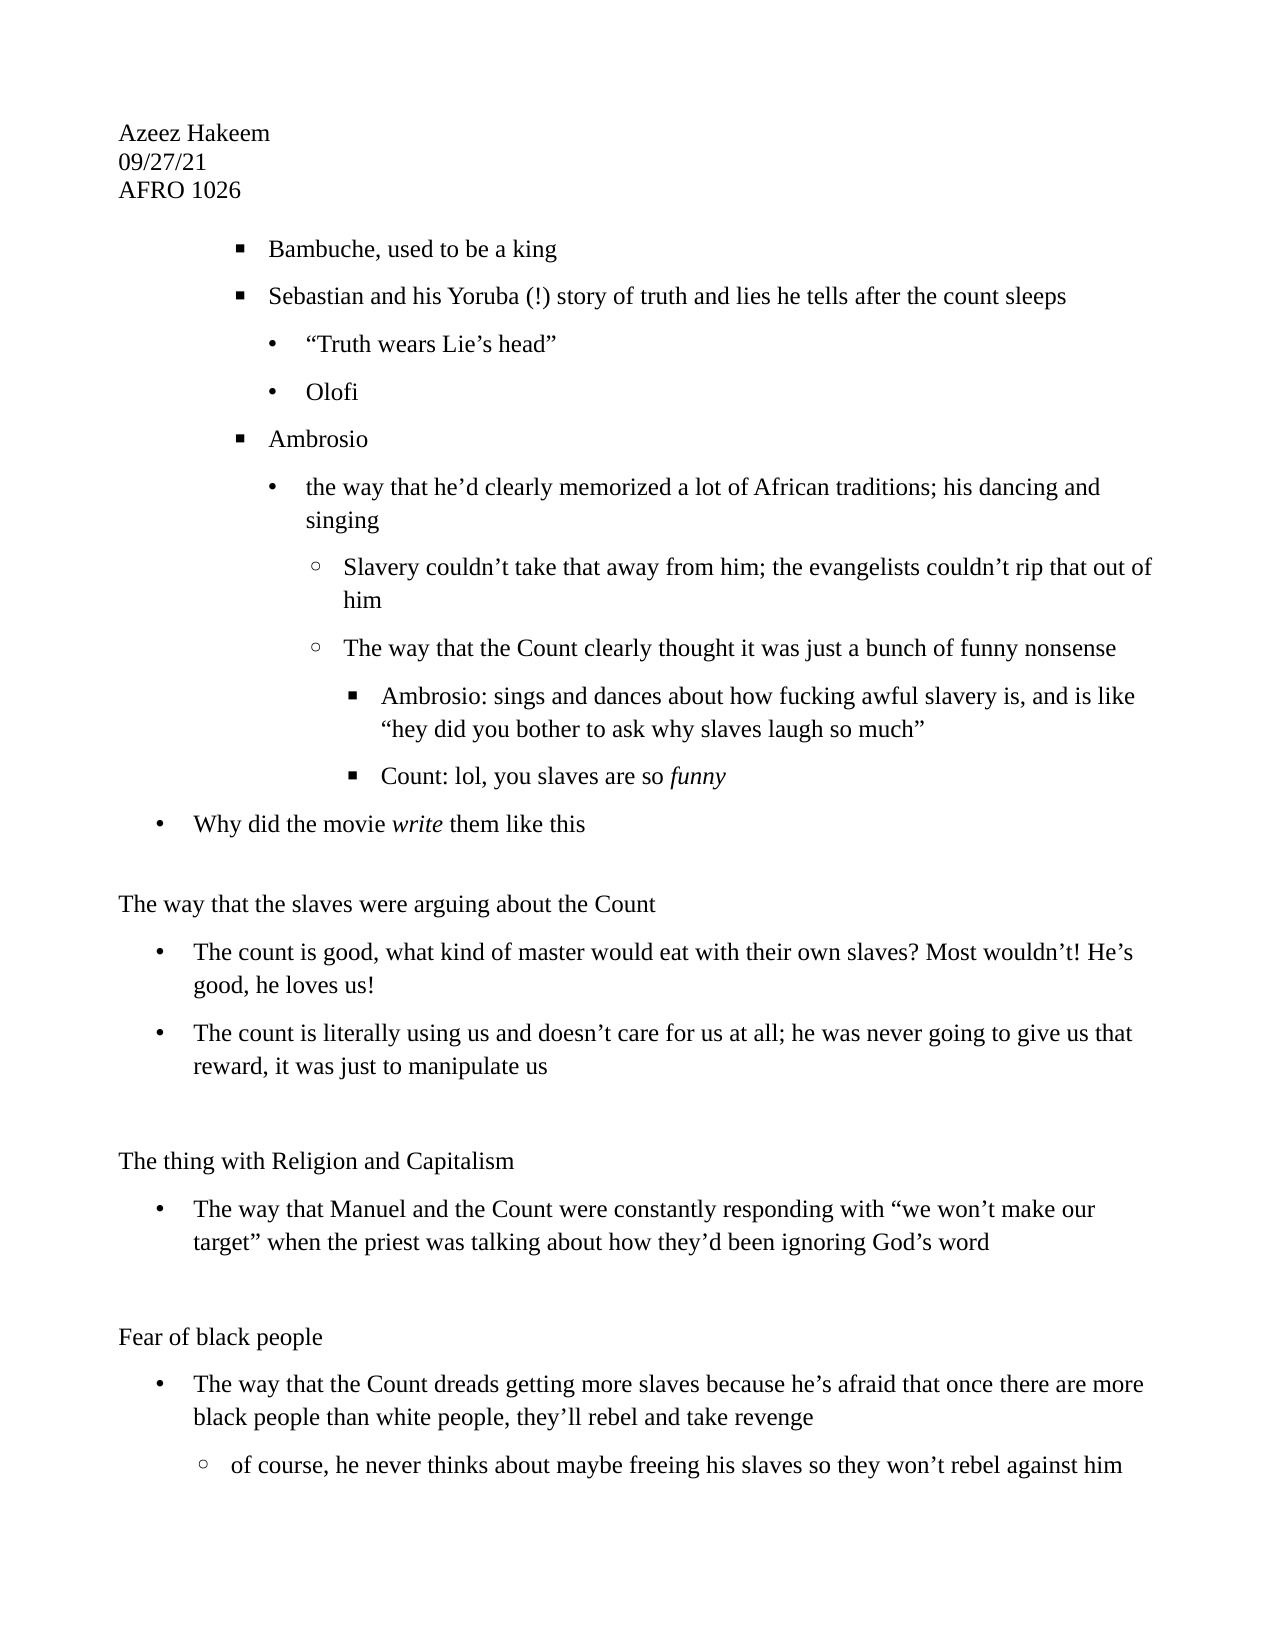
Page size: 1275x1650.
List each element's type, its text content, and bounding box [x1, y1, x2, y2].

list The way that the Count clearly thought it was just a bunch of funny nonsense [306, 633, 1157, 662]
list Ambrosio: sings and dances about how fucking awful slavery is, and is like “hey did you bother to ask why slaves laugh so much” [343, 681, 1157, 742]
list Slavery couldn’t take that away from him; the evangelists couldn’t rip that out of him [306, 552, 1157, 614]
list The way that the Count dreads getting more slaves because he’s afraid that once there are more black people than white people, they’ll rebel and take revenge [156, 1369, 1157, 1431]
list Ambrosio [231, 424, 1157, 453]
list Olofi [268, 377, 1157, 405]
list of course, he never thinks about maybe freeing his slaves so they won’t rebel against him [193, 1450, 1157, 1479]
list The way that Manuel and the Count were constantly responding with “we won’t make our target” when the priest was talking about how they’d been ignoring God’s word [156, 1194, 1157, 1255]
text The way that the slaves were arguing about the Count [118, 857, 1157, 918]
list the way that he’d clearly memorized a lot of African traditions; his dancing and singing [268, 472, 1157, 534]
list The count is good, what kind of master would eat with their own slaves? Most wouldn’t! He’s good, he loves us! [156, 937, 1157, 999]
list Why did the movie write them like this [156, 809, 1157, 838]
list Sebastian and his Yoruba (!) story of truth and lies he tells after the count sleeps [231, 281, 1157, 310]
list Count: lol, you slaves are so funny [343, 761, 1157, 790]
list Bambuche, used to be a king [231, 234, 1157, 263]
text The thing with Religion and Capitalism [118, 1146, 1157, 1175]
list The count is literally using us and doesn’t care for us at all; he was never going to give us that reward, it was just to manipulate us [156, 1018, 1157, 1079]
list “Truth wears Lie’s head” [268, 329, 1157, 358]
text Fear of black people [118, 1322, 1157, 1351]
